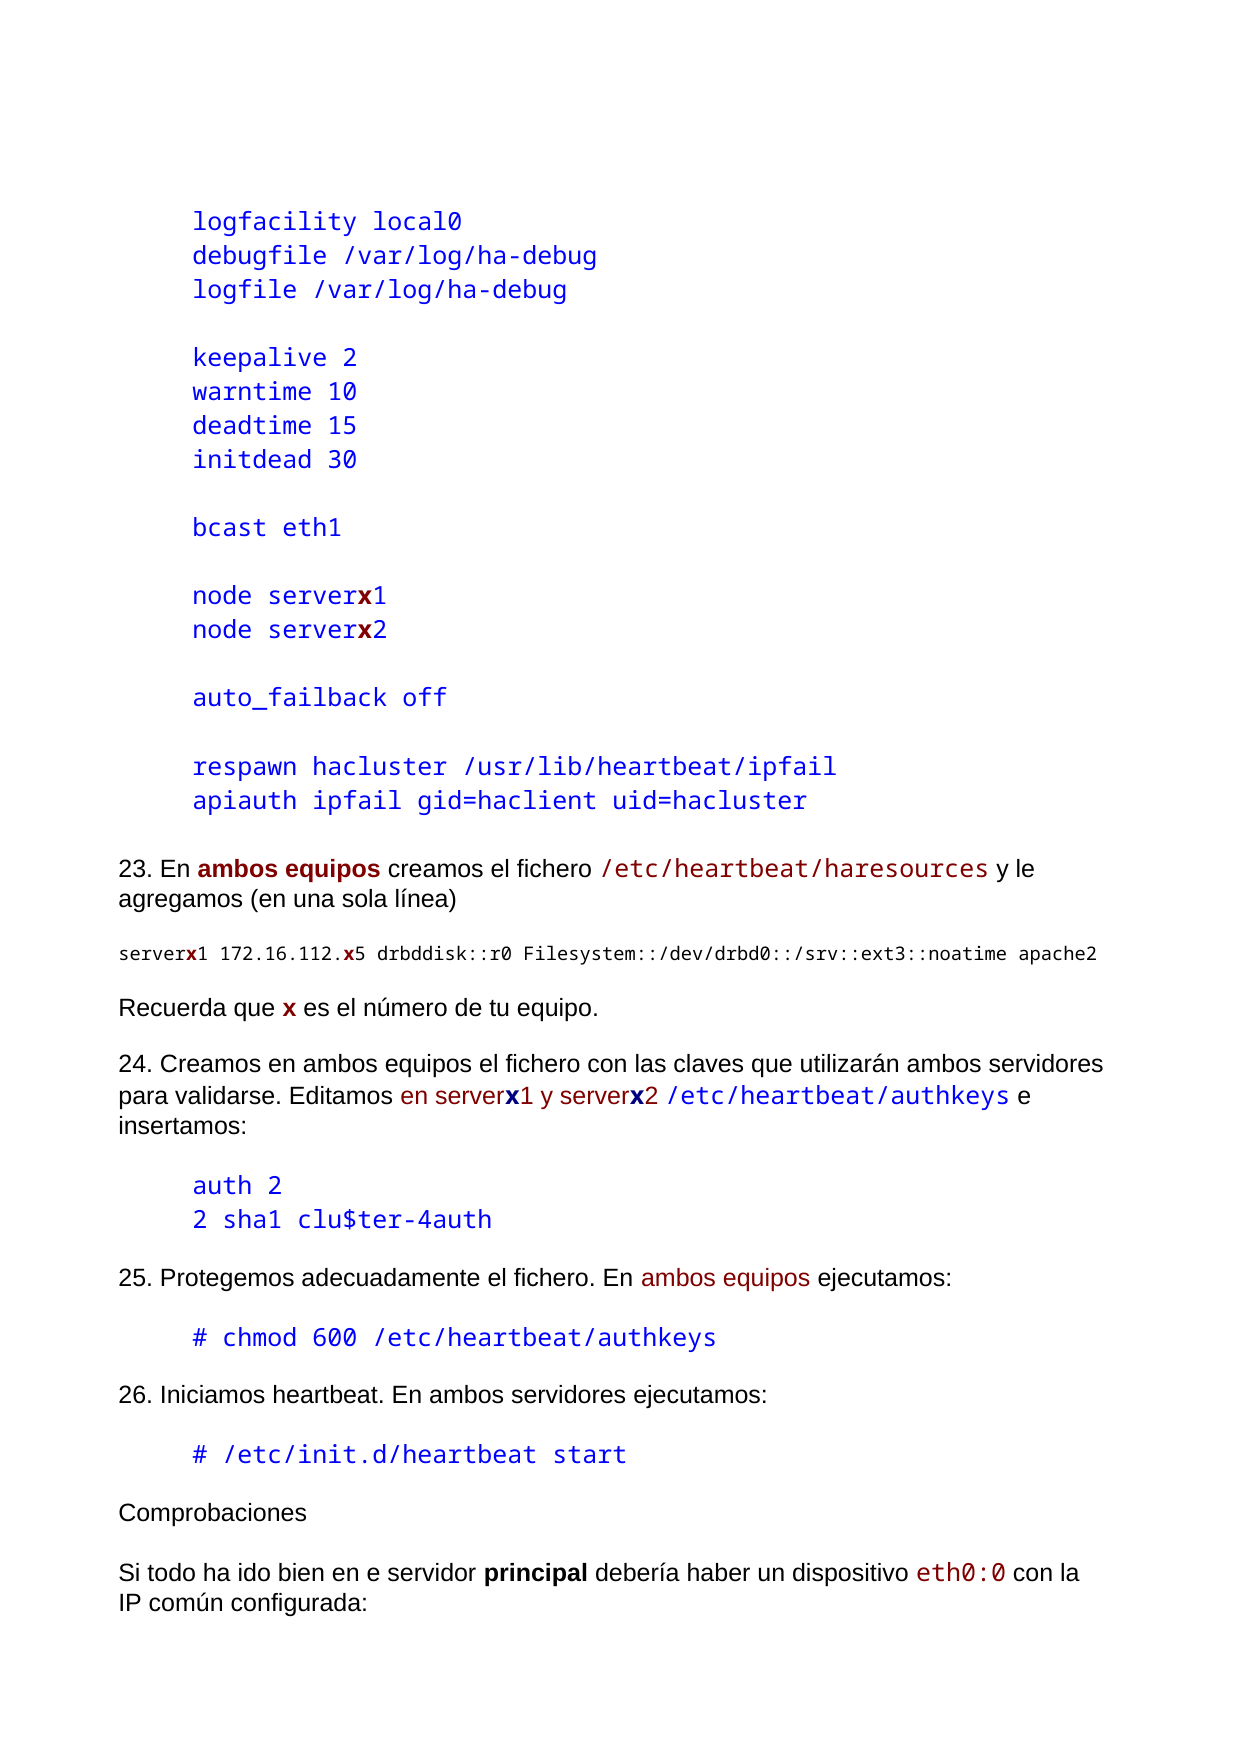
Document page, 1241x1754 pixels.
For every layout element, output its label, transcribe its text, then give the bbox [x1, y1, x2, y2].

text node serverx1 [192, 578, 1108, 612]
text deadtime 15 [192, 408, 1108, 442]
text auth 2 [192, 1167, 1108, 1201]
text node serverx2 [192, 612, 1108, 646]
text 25. Protegemos adecuadamente el fichero. En ambos equipos ejecutamos: [118, 1263, 1108, 1291]
text logfile /var/log/ha-debug [192, 271, 1108, 305]
text serverx1 172.16.112.x5 drbddisk::r0 Filesystem::/dev/drbd0::/srv::ext3::noatime apache2 [118, 940, 1108, 966]
text 23. En ambos equipos creamos el fichero /etc/heartbeat/haresources y le agregamos (en una sola línea) [118, 850, 1108, 912]
text debugfile /var/log/ha-debug [192, 237, 1108, 271]
text respawn hacluster /usr/lib/heartbeat/ipfail [192, 748, 1108, 782]
text Comprobaciones [118, 1499, 1108, 1527]
text warntime 10 [192, 373, 1108, 408]
text logfacility local0 [192, 203, 1108, 237]
text auto_failback off [192, 680, 1108, 714]
text Si todo ha ido bien en e servidor principal debería haber un dispositivo eth0:0 con la IP común configurada: [118, 1555, 1108, 1617]
text initdead 30 [192, 442, 1108, 476]
text # /etc/init.d/heartbeat start [192, 1437, 1108, 1471]
text apiauth ipfail gid=haclient uid=hacluster [192, 782, 1108, 816]
text 2 sha1 clu$ter-4auth [192, 1201, 1108, 1236]
text 26. Iniciamos heartbeat. En ambos servidores ejecutamos: [118, 1381, 1108, 1409]
text bcast eth1 [192, 510, 1108, 544]
text Recuerda que x es el número de tu equipo. [118, 994, 1108, 1022]
text # chmod 600 /etc/heartbeat/authkeys [192, 1319, 1108, 1353]
text 24. Creamos en ambos equipos el fichero con las claves que utilizarán ambos servidores para validarse. Editamos en serverx1 y serverx2 /etc/heartbeat/authkeys e insertamos: [118, 1049, 1108, 1139]
text keepalive 2 [192, 339, 1108, 373]
